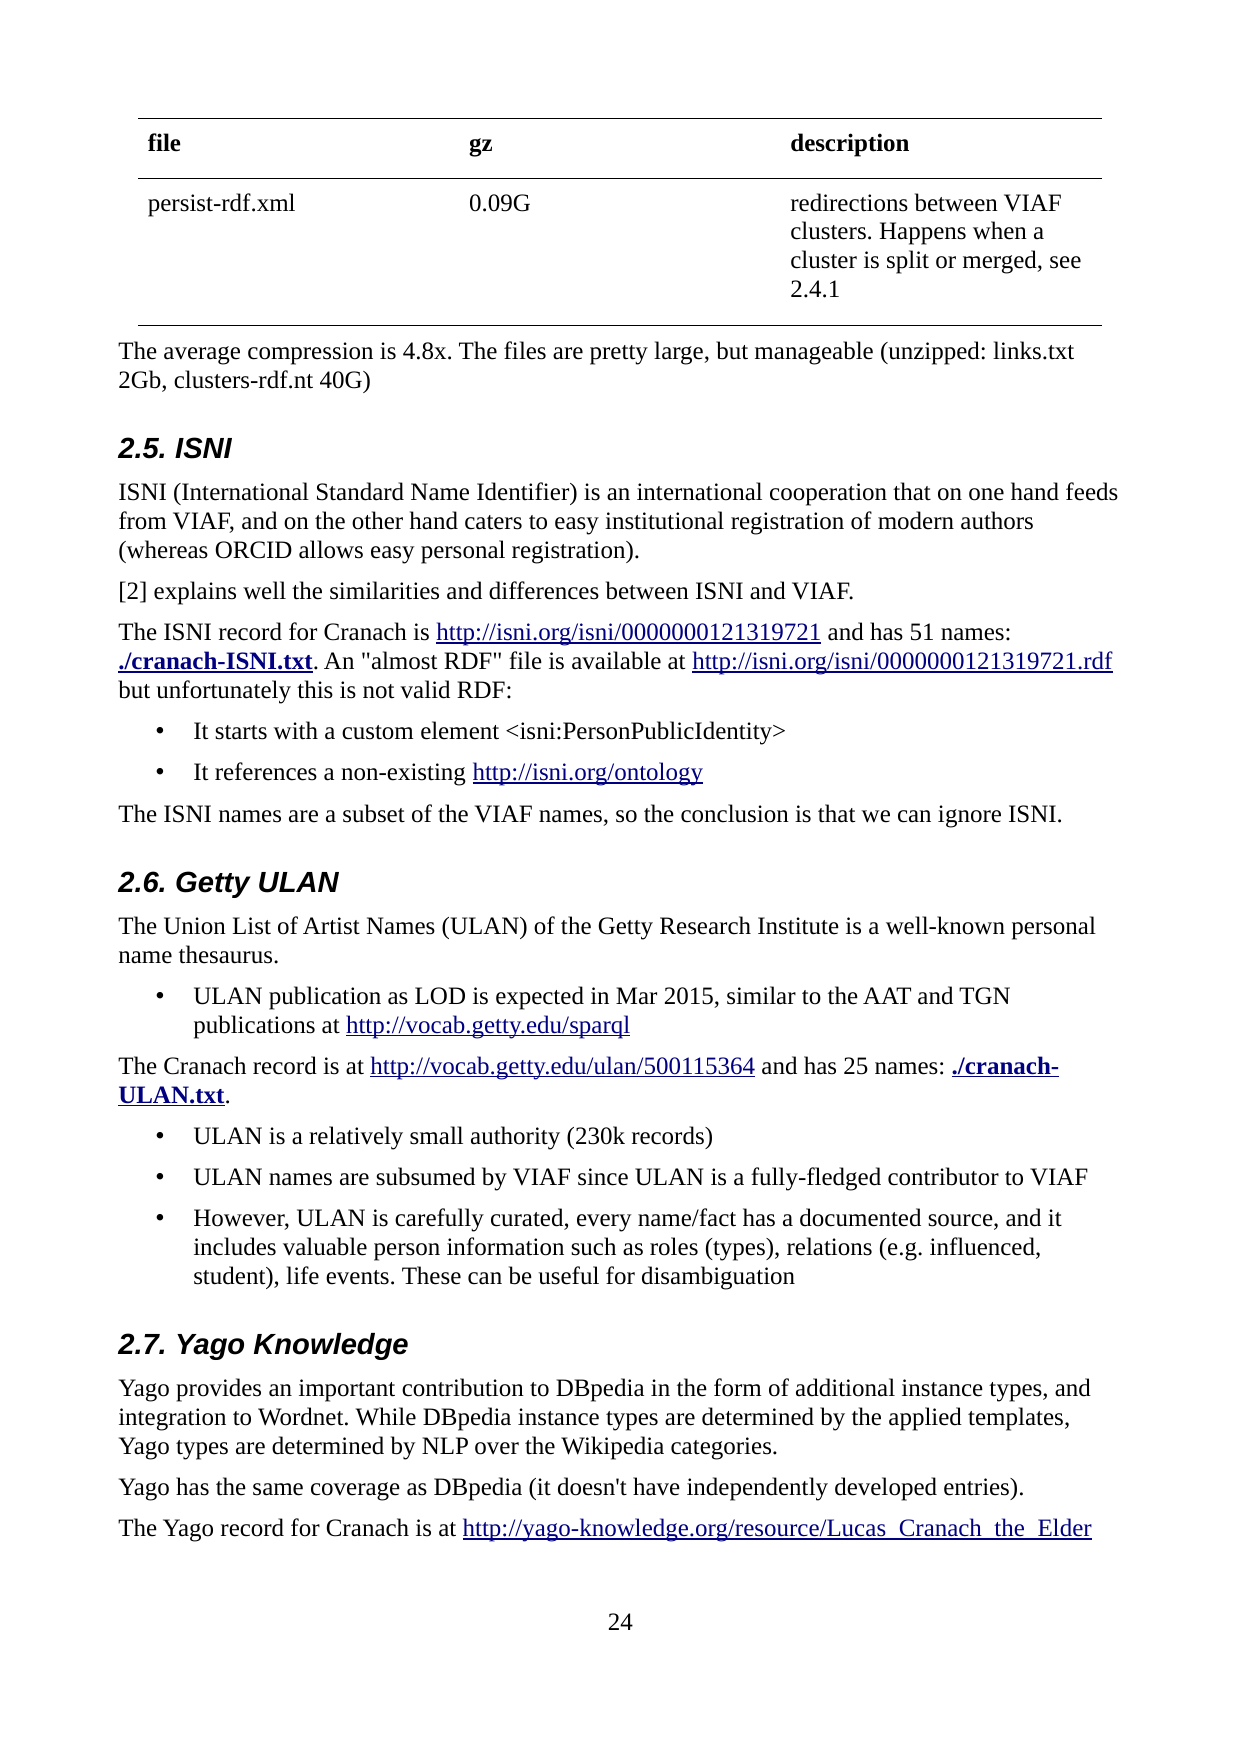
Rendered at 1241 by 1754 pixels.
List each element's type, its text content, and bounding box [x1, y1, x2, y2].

subtitle ISNI [118, 431, 1122, 465]
text The Union List of Artist Names (ULAN) of the Getty Research Institute is a well-known personal name thesaurus. [118, 911, 1122, 968]
text The average compression is 4.8x. The files are pretty large, but manageable (unzipped: links.txt 2Gb, clusters-rdf.nt 40G) [118, 336, 1122, 394]
subtitle Yago Knowledge [118, 1327, 1122, 1361]
text The Cranach record is at http://vocab.getty.edu/ulan/500115364 and has 25 names: ./cranach-ULAN.txt. [118, 1051, 1122, 1108]
table_cell persist-rdf.xml [138, 179, 459, 324]
text [2.] explains well the similarities and differences between ISNI and VIAF. [118, 576, 1122, 605]
table_cell redirections between VIAF clusters. Happens when a cluster is split or merged, see 2.4.1 [781, 179, 1102, 324]
list However, ULAN is carefully curated, every name/fact has a documented source, and it includes valuable person information such as roles (types), relations (e.g. influenced, student), life events. These can be useful for disambiguation [156, 1203, 1122, 1290]
text The Yago record for Cranach is at http://yago-knowledge.org/resource/Lucas_Cranach_the_Elder [118, 1513, 1122, 1542]
text Yago has the same coverage as DBpedia (it doesn't have independently developed entries). [118, 1472, 1122, 1501]
text Yago provides an important contribution to DBpedia in the form of additional instance types, and integration to Wordnet. While DBpedia instance types are determined by the applied templates, Yago types are determined by NLP over the Wikipedia categories. [118, 1373, 1122, 1459]
text ISNI (International Standard Name Identifier) is an international cooperation that on one hand feeds from VIAF, and on the other hand caters to easy institutional registration of modern authors (whereas ORCID allows easy personal registration). [118, 477, 1122, 564]
text The ISNI names are a subset of the VIAF names, so the conclusion is that we can ignore ISNI. [118, 799, 1122, 827]
list It starts with a custom element <isni:PersonPublicIdentity> [156, 716, 1122, 745]
list ULAN names are subsumed by VIAF since ULAN is a fully-fledged contributor to VIAF [156, 1162, 1122, 1191]
table_cell 0.09G [460, 179, 781, 324]
table_header description [781, 119, 1102, 178]
table_header gz [460, 119, 781, 178]
list ULAN publication as LOD is expected in Mar 2015, similar to the AAT and TGN publications at http://vocab.getty.edu/sparql [156, 981, 1122, 1038]
list ULAN is a relatively small authority (230k records) [156, 1121, 1122, 1150]
list It references a non-existing http://isni.org/ontology [156, 757, 1122, 786]
subtitle Getty ULAN [118, 865, 1122, 898]
table_header file [138, 119, 459, 178]
text The ISNI record for Cranach is http://isni.org/isni/0000000121319721 and has 51 names: ./cranach-ISNI.txt. An "almost RDF" file is available at http://isni.org/isni/0000000121319721.rdf but unfortunately this is not valid RDF: [118, 617, 1122, 704]
